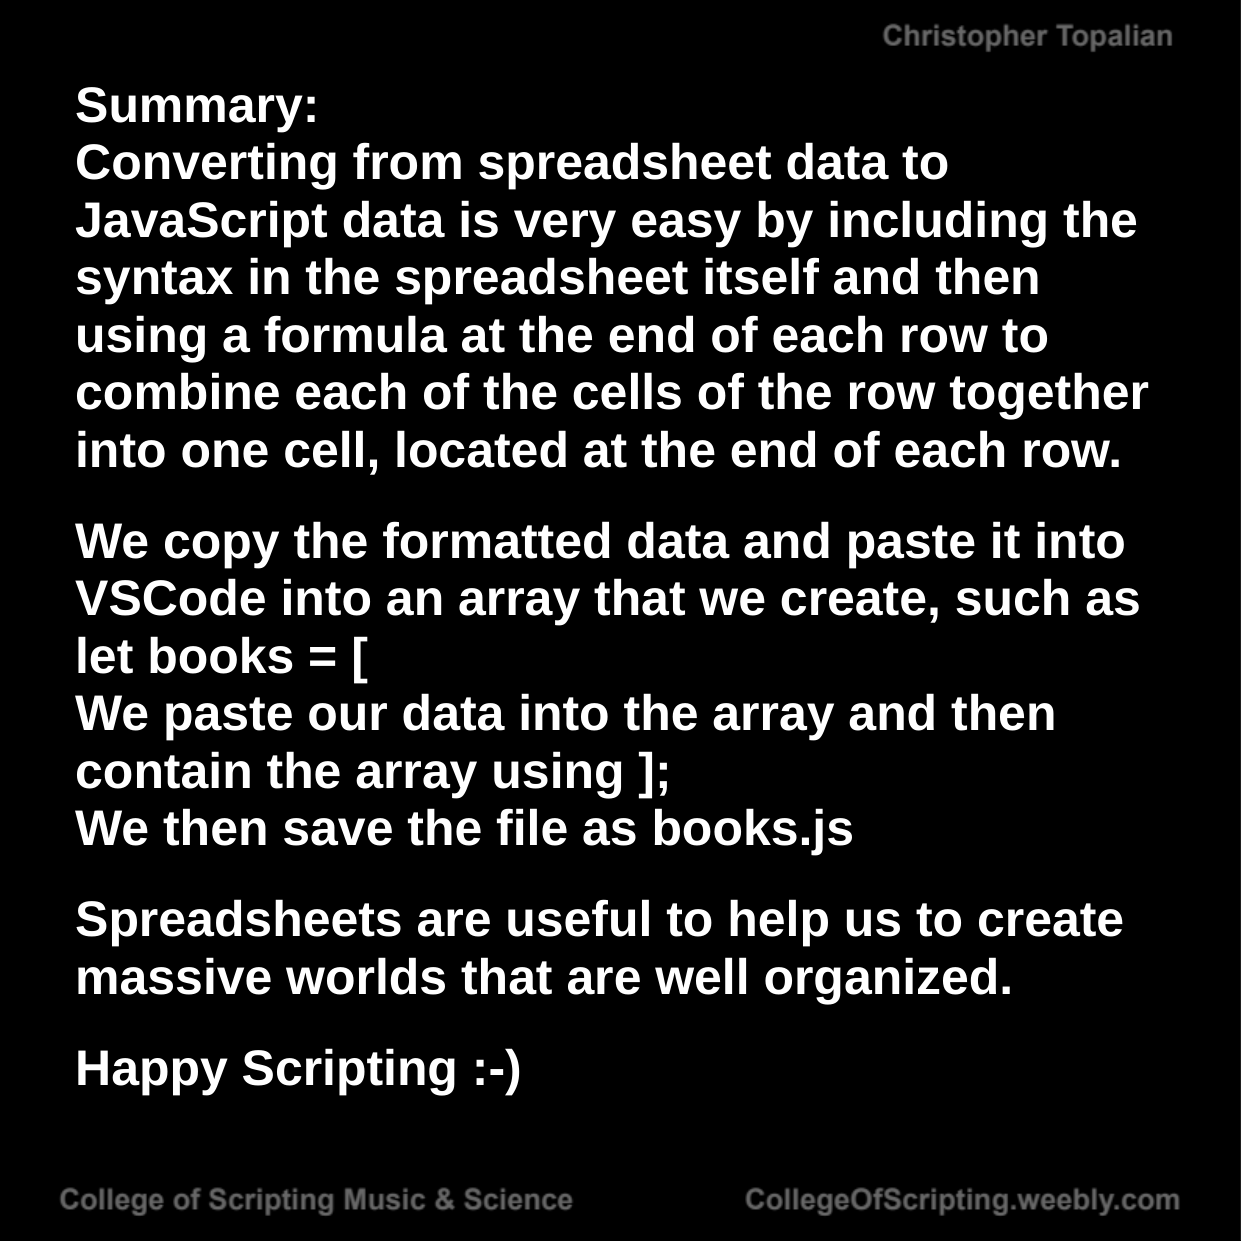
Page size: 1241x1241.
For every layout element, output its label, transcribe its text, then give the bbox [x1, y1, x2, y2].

text Converting from spreadsheet data to JavaScript data is very easy by including the syntax in the spreadsheet itself and then using a formula at the end of each row to combine each of the cells of the row together into one cell, located at the end of each row. [75, 132, 1166, 477]
text We copy the formatted data and paste it into VSCode into an array that we create, such as let books = [ [75, 511, 1166, 683]
text We then save the file as books.js [75, 798, 1166, 856]
text Spreadsheets are useful to help us to create massive worlds that are well organized. [75, 889, 1166, 1004]
text Happy Scripting :-) [75, 1038, 1166, 1096]
text We paste our data into the array and then contain the array using ]; [75, 683, 1166, 798]
text Summary: [75, 75, 1166, 132]
